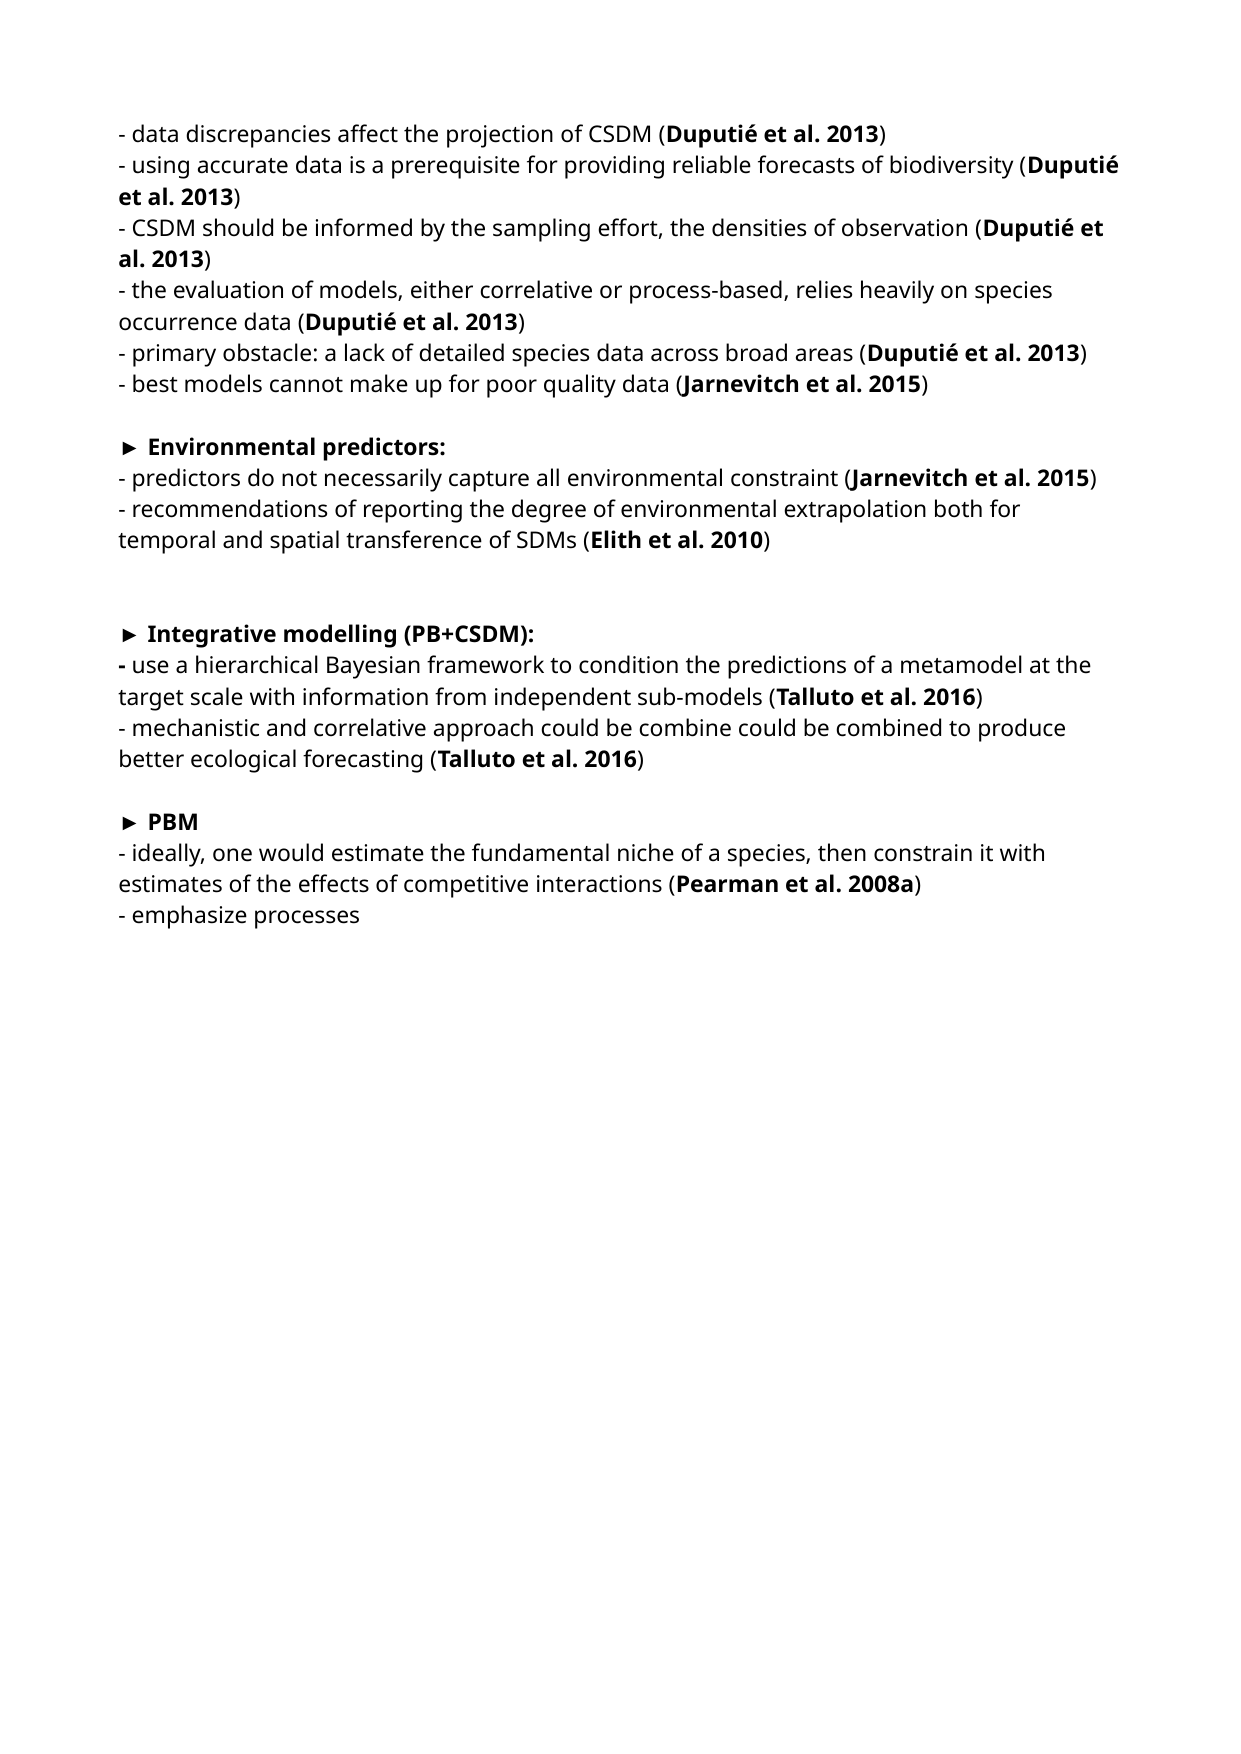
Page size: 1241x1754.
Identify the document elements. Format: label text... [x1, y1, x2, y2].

text ► Environmental predictors: [118, 431, 1122, 462]
text - data discrepancies affect the projection of CSDM (Duputié et al. 2013) [118, 118, 1122, 149]
text - ideally, one would estimate the fundamental niche of a species, then constrain it with estimates of the effects of competitive interactions (Pearman et al. 2008a) [118, 837, 1122, 899]
text - using accurate data is a prerequisite for providing reliable forecasts of biodiversity (Duputié et al. 2013) [118, 149, 1122, 212]
text - CSDM should be informed by the sampling effort, the densities of observation (Duputié et al. 2013) [118, 212, 1122, 274]
text - the evaluation of models, either correlative or process-based, relies heavily on species occurrence data (Duputié et al. 2013) [118, 274, 1122, 337]
text - best models cannot make up for poor quality data (Jarnevitch et al. 2015) [118, 368, 1122, 399]
text - mechanistic and correlative approach could be combine could be combined to produce better ecological forecasting (Talluto et al. 2016) [118, 712, 1122, 774]
text ► Integrative modelling (PB+CSDM): [118, 618, 1122, 649]
text - emphasize processes [118, 899, 1122, 931]
text - recommendations of reporting the degree of environmental extrapolation both for temporal and spatial transference of SDMs (Elith et al. 2010) [118, 493, 1122, 556]
text - predictors do not necessarily capture all environmental constraint (Jarnevitch et al. 2015) [118, 462, 1122, 493]
text - primary obstacle: a lack of detailed species data across broad areas (Duputié et al. 2013) [118, 337, 1122, 368]
text - use a hierarchical Bayesian framework to condition the predictions of a metamodel at the target scale with information from independent sub-models (Talluto et al. 2016) [118, 649, 1122, 712]
text ► PBM [118, 806, 1122, 837]
